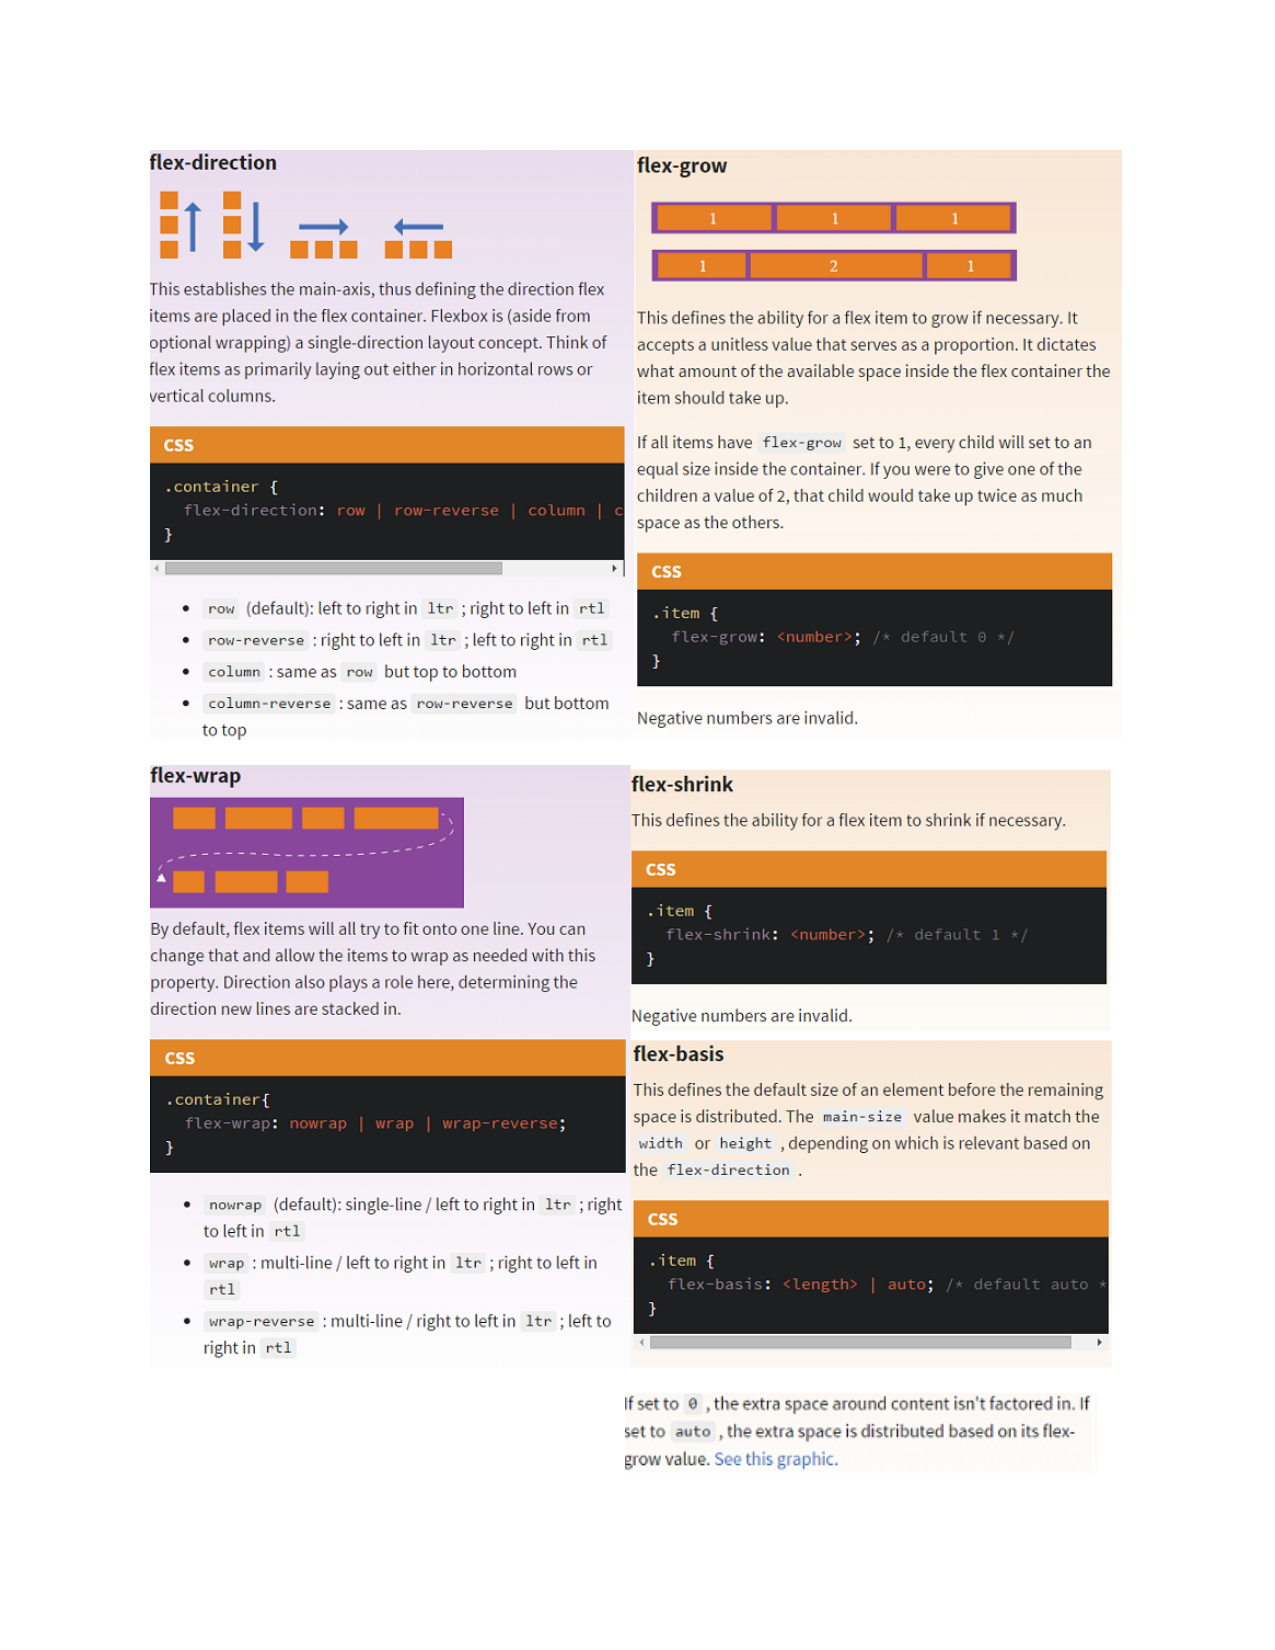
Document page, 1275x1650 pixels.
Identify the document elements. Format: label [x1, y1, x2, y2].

picture [150, 765, 1113, 1368]
picture [150, 150, 1122, 741]
picture [625, 1393, 1097, 1475]
